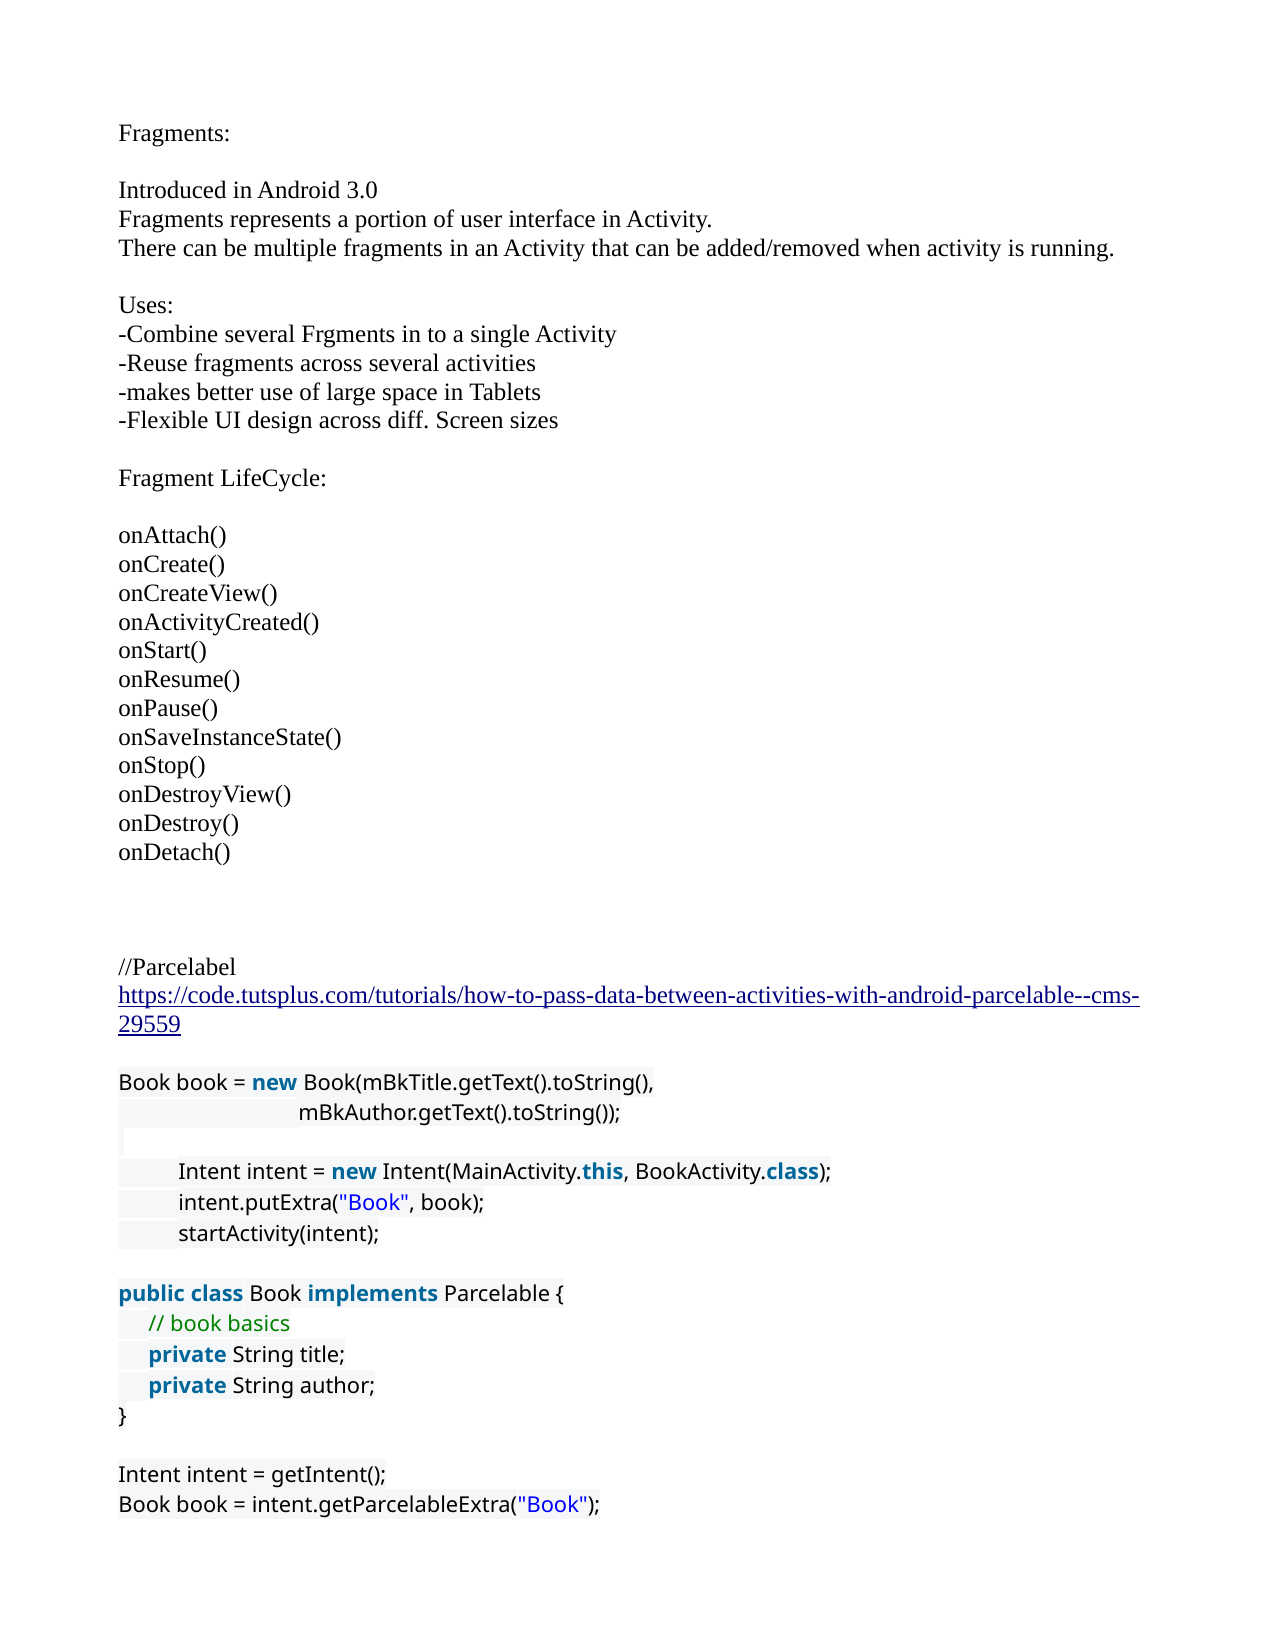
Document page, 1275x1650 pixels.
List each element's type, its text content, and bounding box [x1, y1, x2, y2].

text startActivity(intent); [118, 1218, 1157, 1249]
text -Combine several Frgments in to a single Activity [118, 319, 1157, 348]
text https://code.tutsplus.com/tutorials/how-to-pass-data-between-activities-with-android-parcelable--cms-29559 [118, 981, 1157, 1038]
text private String title; [118, 1339, 1157, 1369]
text } [118, 1401, 1157, 1430]
text Fragment LifeCycle: [118, 463, 1157, 492]
text mBkAuthor.getText().toString()); [118, 1097, 1157, 1128]
text -makes better use of large space in Tablets [118, 377, 1157, 406]
text //Parcelabel [118, 952, 1157, 981]
text Introduced in Android 3.0 [118, 176, 1157, 204]
text onCreate() [118, 549, 1157, 578]
text private String author; [118, 1369, 1157, 1401]
text onPause() [118, 693, 1157, 722]
text onStart() [118, 636, 1157, 664]
text intent.putExtra("Book", book); [118, 1187, 1157, 1218]
text onResume() [118, 664, 1157, 693]
text onCreateView() [118, 578, 1157, 607]
text Uses: [118, 291, 1157, 319]
text onActivityCreated() [118, 607, 1157, 636]
text onDestroy() [118, 808, 1157, 837]
text Book book = intent.getParcelableExtra("Book"); [118, 1489, 1157, 1519]
text Fragments: [118, 118, 1157, 147]
text onSaveInstanceState() [118, 722, 1157, 751]
text Fragments represents a portion of user interface in Activity. [118, 204, 1157, 233]
text public class Book implements Parcelable { [118, 1278, 1157, 1308]
text onDestroyView() [118, 779, 1157, 808]
text // book basics [118, 1308, 1157, 1339]
text onStop() [118, 751, 1157, 779]
text Intent intent = new Intent(MainActivity.this, BookActivity.class); [118, 1156, 1157, 1187]
text Intent intent = getIntent(); [118, 1459, 1157, 1489]
text -Reuse fragments across several activities [118, 348, 1157, 377]
text -Flexible UI design across diff. Screen sizes [118, 406, 1157, 434]
text Book book = new Book(mBkTitle.getText().toString(), [118, 1067, 1157, 1097]
text There can be multiple fragments in an Activity that can be added/removed when activity is running. [118, 233, 1157, 262]
text onDetach() [118, 837, 1157, 866]
text onAttach() [118, 521, 1157, 549]
